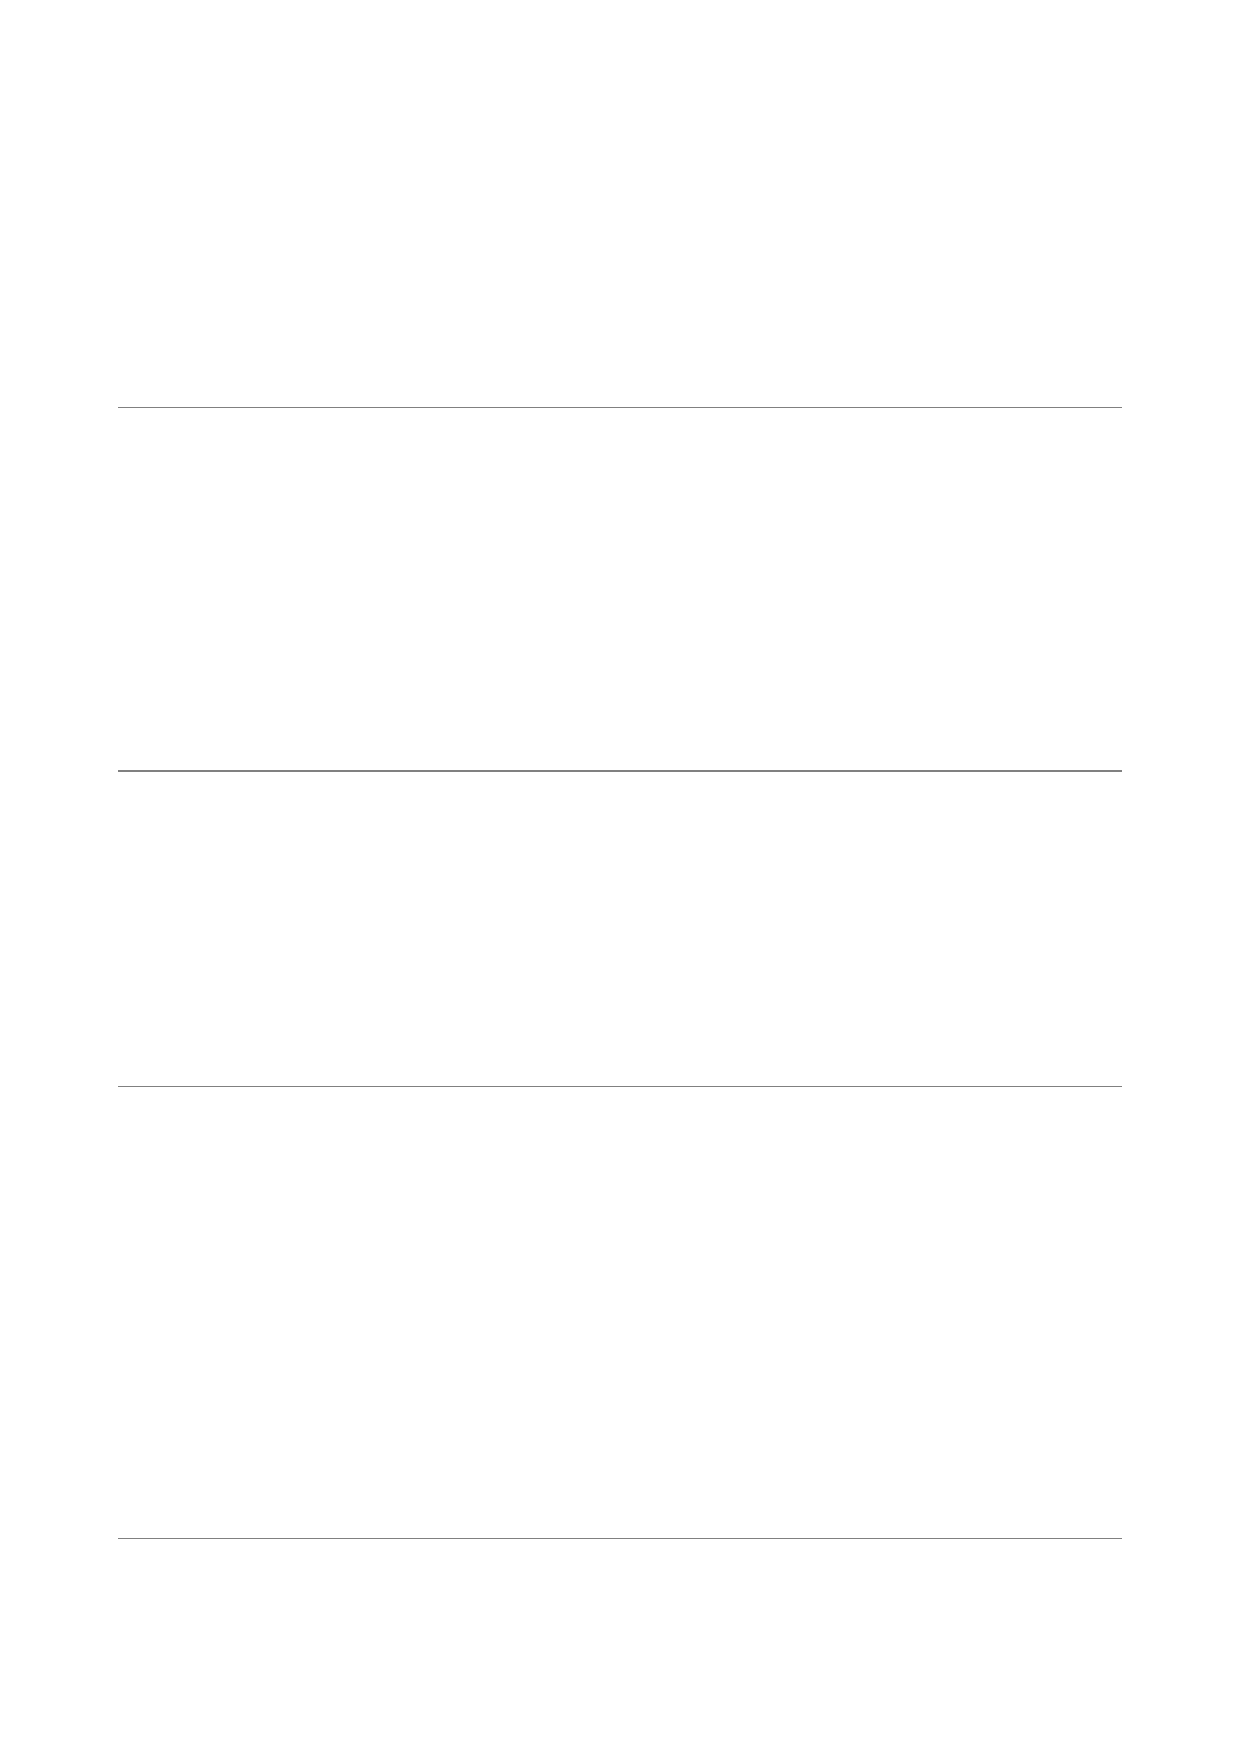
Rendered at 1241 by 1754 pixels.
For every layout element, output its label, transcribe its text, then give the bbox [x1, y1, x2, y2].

text JSON: [118, 1380, 1122, 1409]
list не путаешь строки (name) и типы [162, 706, 1122, 737]
list ✔ синтаксически правильный [162, 1428, 1122, 1457]
text Потому что тогда: [118, 513, 1122, 542]
text } catch (e) { [118, 268, 1122, 292]
list ты понимаешь instanceof [162, 561, 1122, 592]
text let json = '{ "age": 30 }'; [118, 1327, 1122, 1351]
list можешь различать ошибки правильно [162, 611, 1122, 639]
subtitle Одна фраза [118, 1137, 1122, 1180]
list Все они наследуются от Error [162, 924, 1122, 955]
subtitle Коротко, чтобы закрепить [118, 821, 1122, 864]
text class ValidationError extends Error {} [118, 174, 1122, 197]
list instanceof работает именно поэтому [162, 1022, 1122, 1053]
subtitle 1. Что происходит в этом коде СЕЙЧАС [118, 1272, 1122, 1315]
list ❌ логически неправильный для нашей программы [162, 1476, 1122, 1504]
text } [118, 339, 1122, 363]
text try { [118, 221, 1122, 245]
text console.log(e instanceof Error); // true [118, 316, 1122, 339]
subtitle 6. Можно создавать СВОИ классы ошибок [118, 118, 1122, 161]
list можешь строить архитектуру ошибок [162, 658, 1122, 687]
subtitle 7. Почему это важно понимать [118, 457, 1122, 501]
text Ошибки в JavaScript — это объекты, созданные из классов ошибок [177, 1193, 1063, 1221]
text throw new ValidationError("Нет имени"); [118, 245, 1122, 268]
list ✅ Да, это классы [162, 877, 1122, 905]
list Ошибка = объект класса ошибки [162, 974, 1122, 1003]
text console.log(e instanceof ValidationError); // true [118, 292, 1122, 316]
